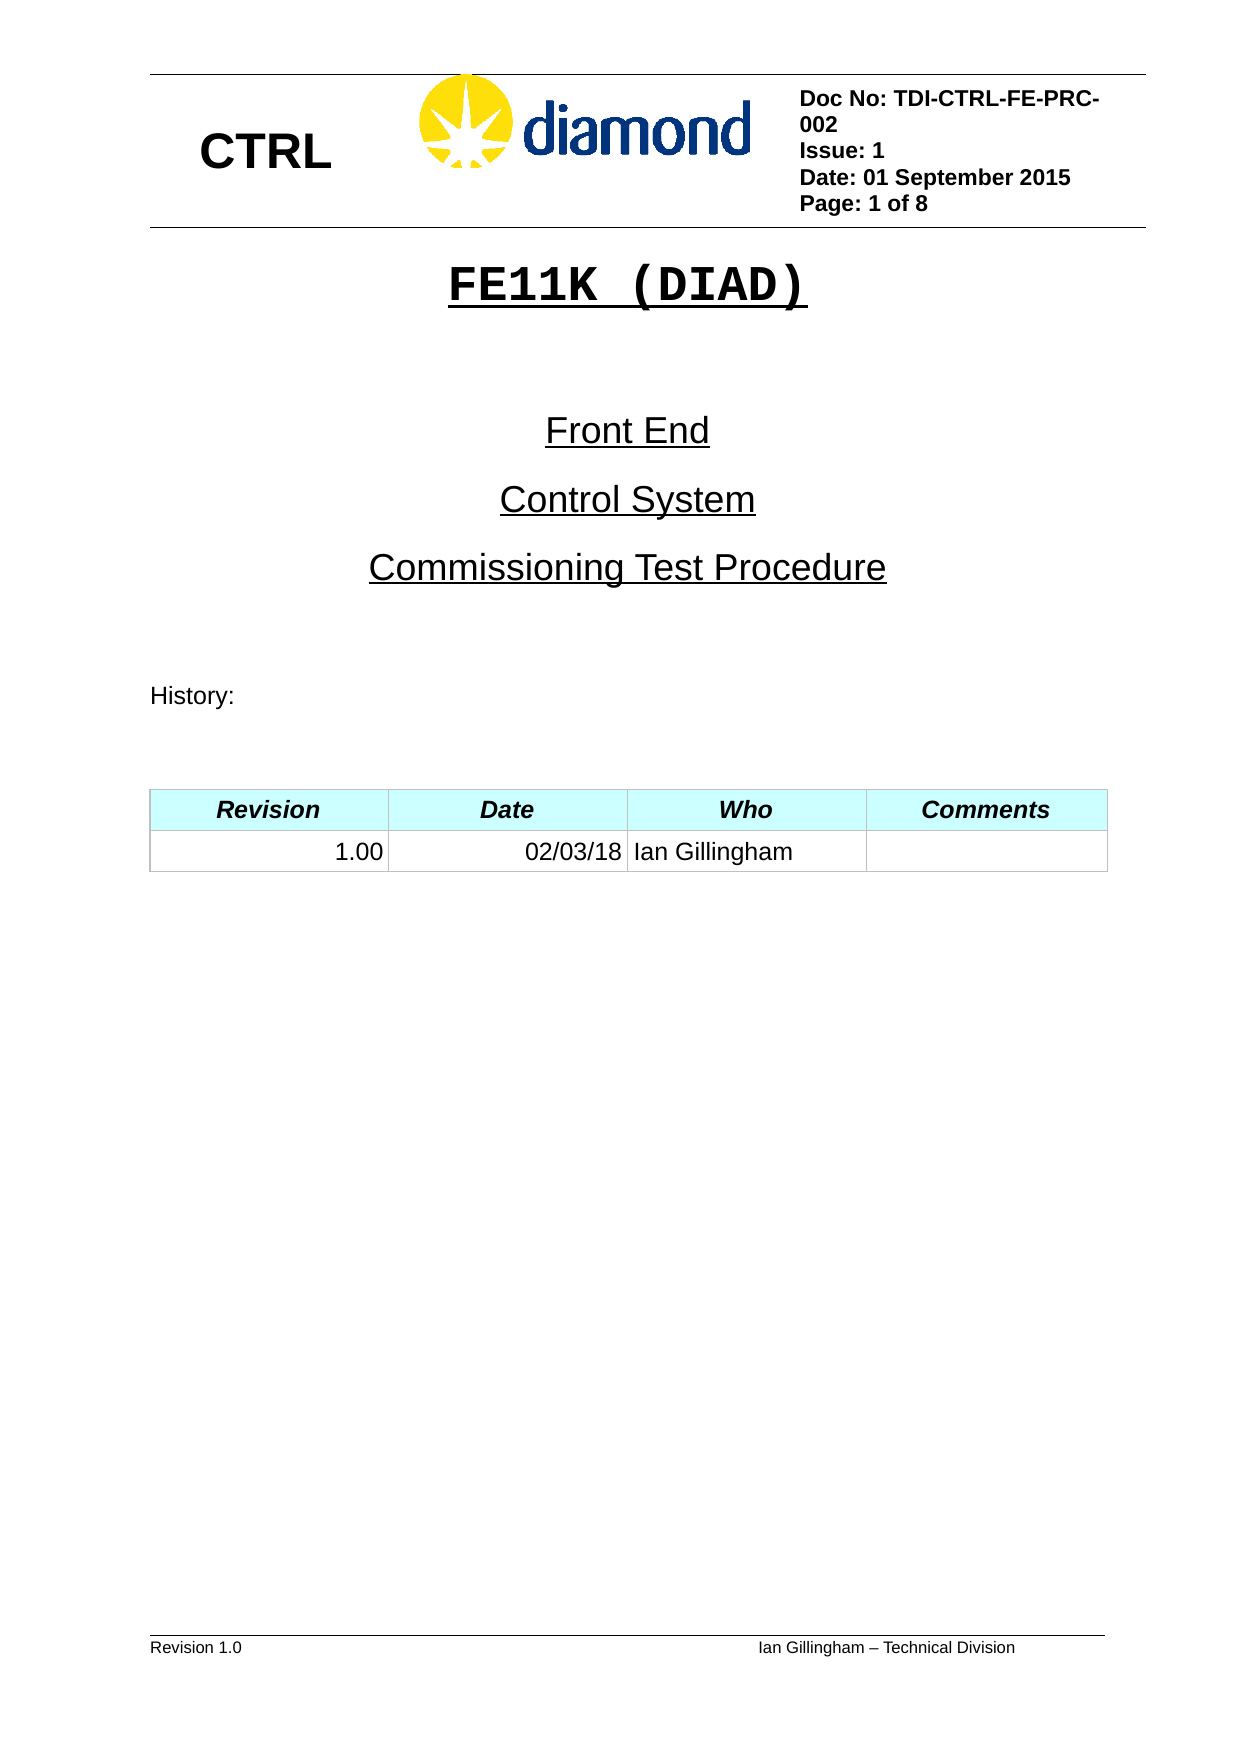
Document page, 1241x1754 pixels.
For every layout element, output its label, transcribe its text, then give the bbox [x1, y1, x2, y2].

text History: [150, 681, 1105, 710]
table_cell 1.00 [151, 831, 388, 871]
table_header Who [628, 790, 866, 830]
table_cell [867, 831, 1107, 871]
text Commissioning Test Procedure [150, 545, 1105, 588]
text Control System [150, 477, 1105, 520]
table_cell Ian Gillingham [628, 831, 866, 871]
table_header Date [389, 790, 627, 830]
text Front End [150, 409, 1105, 452]
text FE11K (DIAD) [150, 259, 1105, 316]
table_header Revision [151, 790, 388, 830]
table_header Comments [867, 790, 1107, 830]
table_cell 02/03/18 [389, 831, 627, 871]
